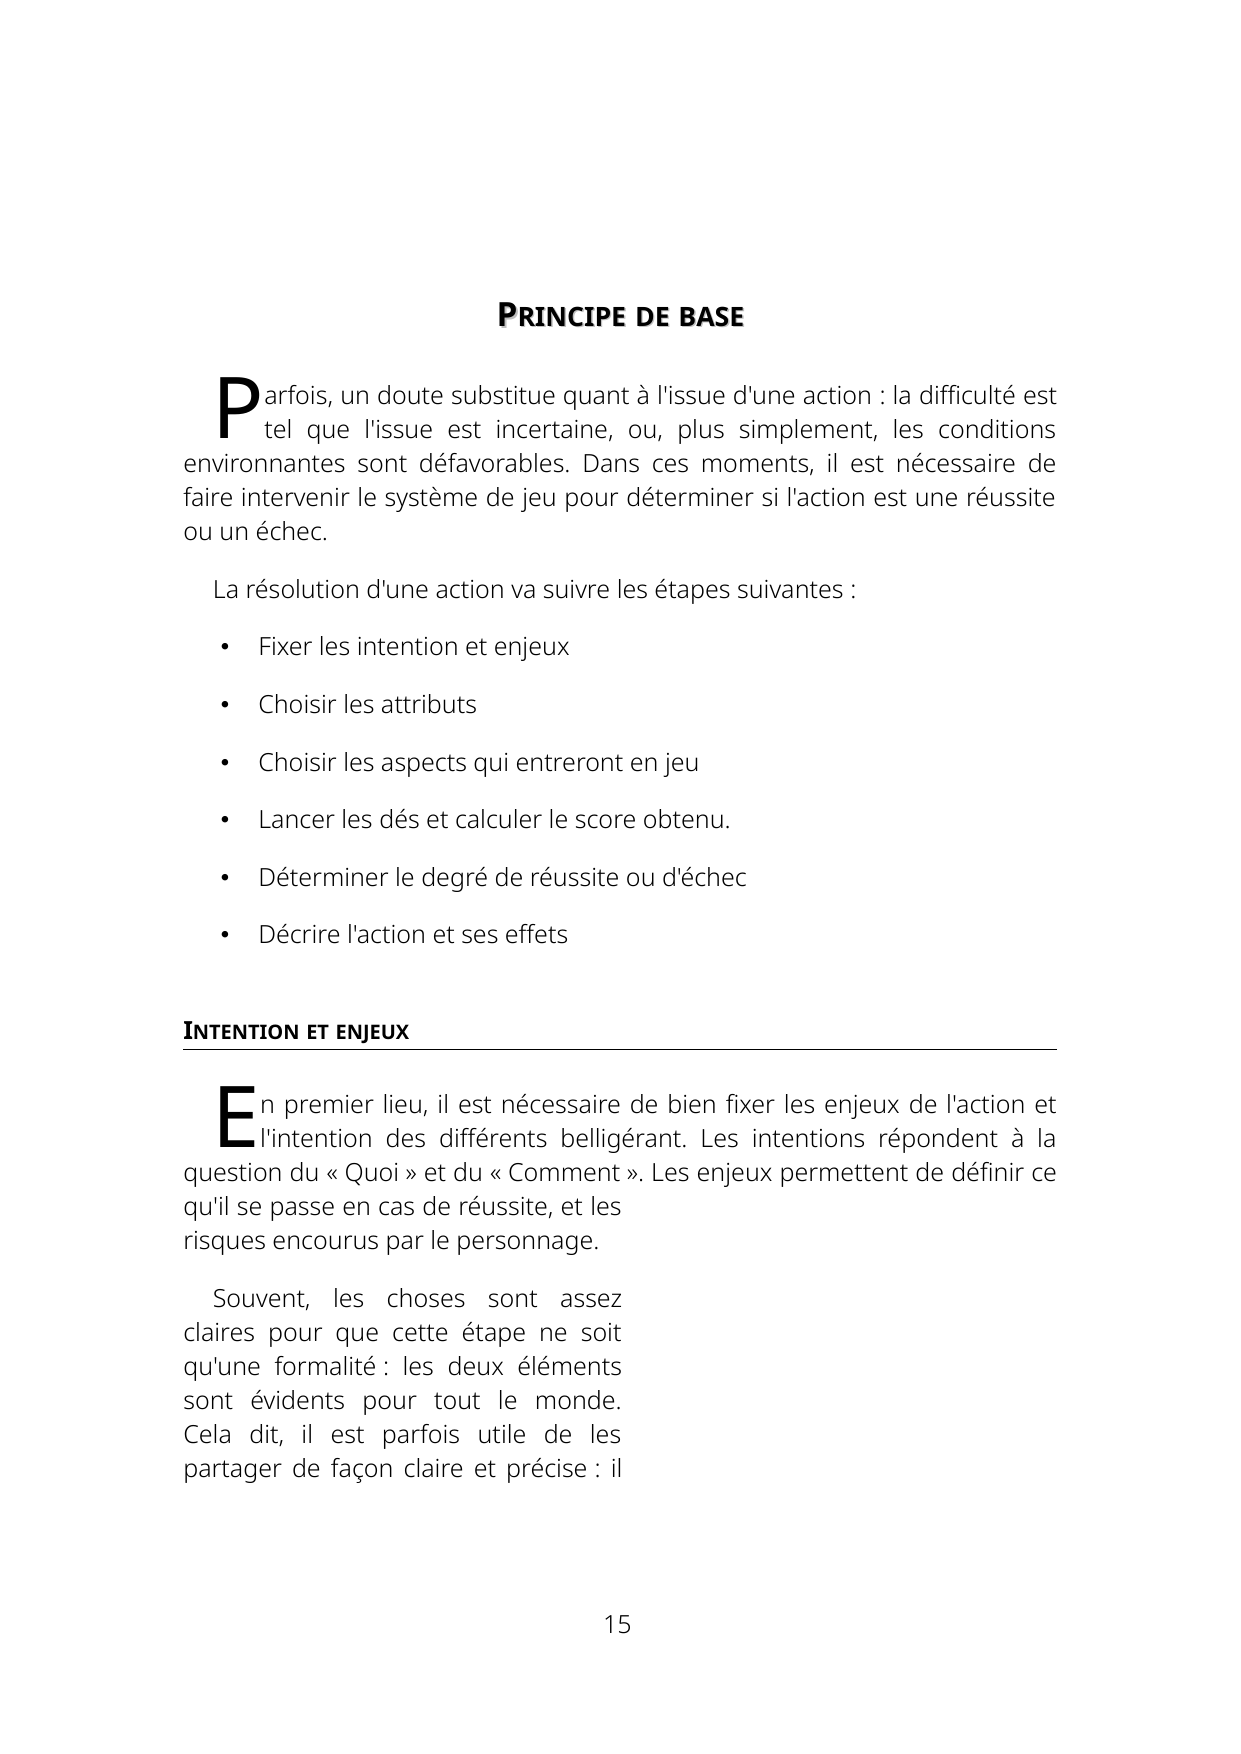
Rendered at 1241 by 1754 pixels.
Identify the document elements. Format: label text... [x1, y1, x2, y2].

list Décrire l'action et ses effets [221, 917, 1057, 951]
text En premier lieu, il est nécessaire de bien fixer les enjeux de l'action et l'intention des différents belligérant. Les intentions répondent à la question du « Quoi » et du « Comment ». Les enjeux permettent de définir ce qu'il se passe en cas de réussite, et les risques encourus par le personnage. [183, 1087, 1057, 1257]
subtitle Intention et enjeux [183, 1013, 1057, 1049]
text Parfois, un doute substitue quant à l'issue d'une action : la difficulté est tel que l'issue est incertaine, ou, plus simplement, les conditions environnantes sont défavorables. Dans ces moments, il est nécessaire de faire intervenir le système de jeu pour déterminer si l'action est une réussite ou un échec. [183, 377, 1057, 548]
text La résolution d'une action va suivre les étapes suivantes : [183, 571, 1057, 605]
list Choisir les aspects qui entreront en jeu [221, 744, 1057, 778]
list Déterminer le degré de réussite ou d'échec [221, 859, 1057, 893]
list Lancer les dés et calculer le score obtenu. [221, 802, 1057, 836]
list Choisir les attributs [221, 687, 1057, 721]
text Souvent, les choses sont assez claires pour que cette étape ne soit qu'une formalité : les deux éléments sont évidents pour tout le monde. Cela dit, il est parfois utile de les partager de façon claire et précise : il [183, 1281, 1057, 1485]
subtitle Principe de base [183, 291, 1057, 336]
list Fixer les intention et enjeux [221, 629, 1057, 663]
